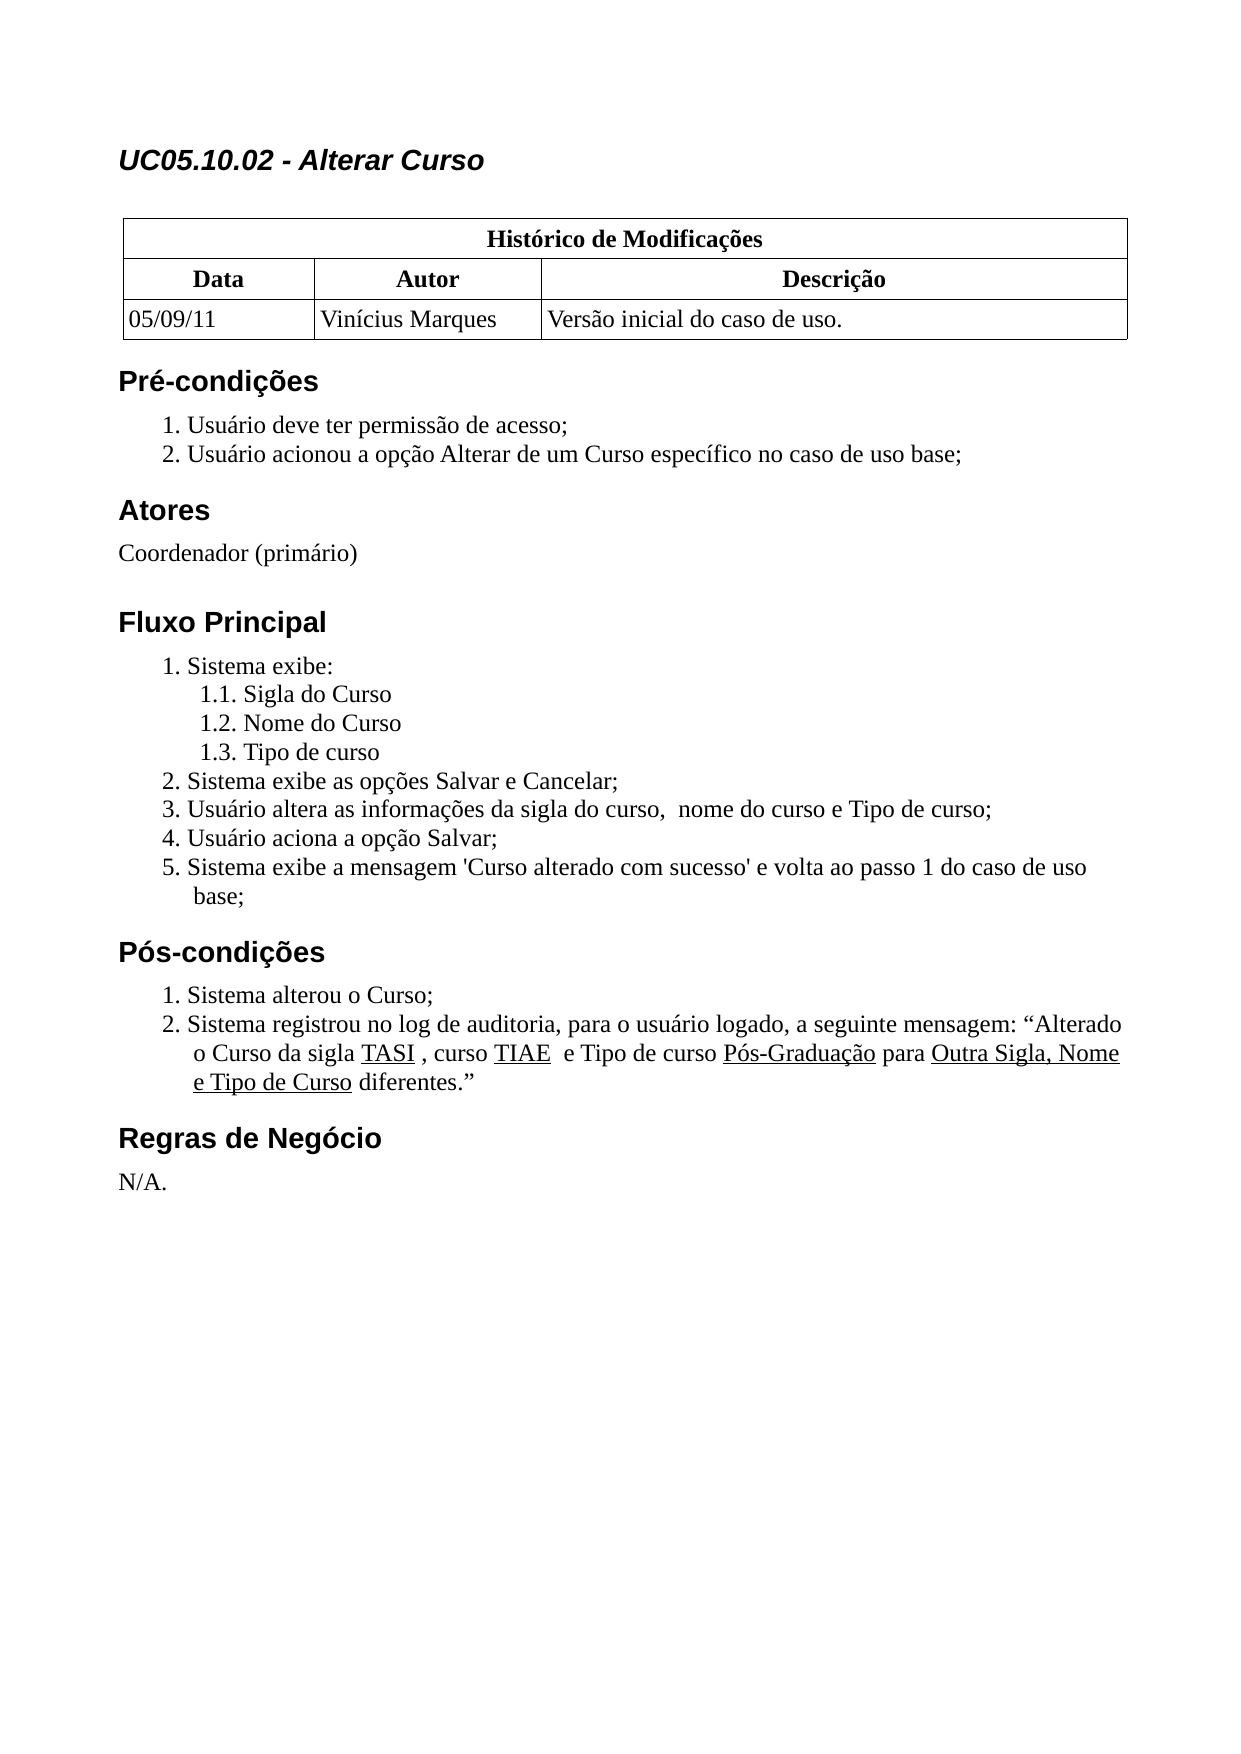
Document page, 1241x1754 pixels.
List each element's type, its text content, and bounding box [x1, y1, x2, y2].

table_cell Autor [315, 259, 541, 298]
list Sistema registrou no log de auditoria, para o usuário logado, a seguinte mensagem: “Alterado o Curso da sigla TASI , curso TIAE e Tipo de curso Pós-Graduação para Outra Sigla, Nome e Tipo de Curso diferentes.” [156, 1009, 1122, 1096]
subtitle Regras de Negócio [118, 1121, 1122, 1154]
table_header Histórico de Modificações [124, 219, 1127, 258]
table_cell Data [124, 259, 314, 298]
list Nome do Curso [193, 708, 1122, 737]
table_cell Vinícius Marques [315, 300, 541, 339]
list Sistema exibe a mensagem 'Curso alterado com sucesso' e volta ao passo 1 do caso de uso base; [156, 852, 1122, 909]
list Usuário aciona a opção Salvar; [156, 823, 1122, 852]
list Sistema exibe: [156, 651, 1122, 679]
table_cell Descrição [542, 259, 1127, 298]
text N/A. [118, 1167, 1122, 1195]
list Usuário deve ter permissão de acesso; [156, 410, 1122, 439]
list Sigla do Curso [193, 679, 1122, 708]
subtitle Pré-condições [118, 364, 1122, 397]
list Usuário altera as informações da sigla do curso, nome do curso e Tipo de curso; [156, 794, 1122, 823]
text Coordenador (primário) [118, 538, 1122, 567]
list Sistema exibe as opções Salvar e Cancelar; [156, 766, 1122, 794]
list Tipo de curso [193, 737, 1122, 766]
subtitle Pós-condições [118, 934, 1122, 968]
table_cell 05/09/11 [124, 300, 314, 339]
subtitle Fluxo Principal [118, 605, 1122, 638]
table_cell Versão inicial do caso de uso. [542, 300, 1127, 339]
subtitle UC05.10.02 - Alterar Curso [118, 143, 1122, 177]
list Sistema alterou o Curso; [156, 981, 1122, 1009]
subtitle Atores [118, 492, 1122, 526]
list Usuário acionou a opção Alterar de um Curso específico no caso de uso base; [156, 439, 1122, 467]
